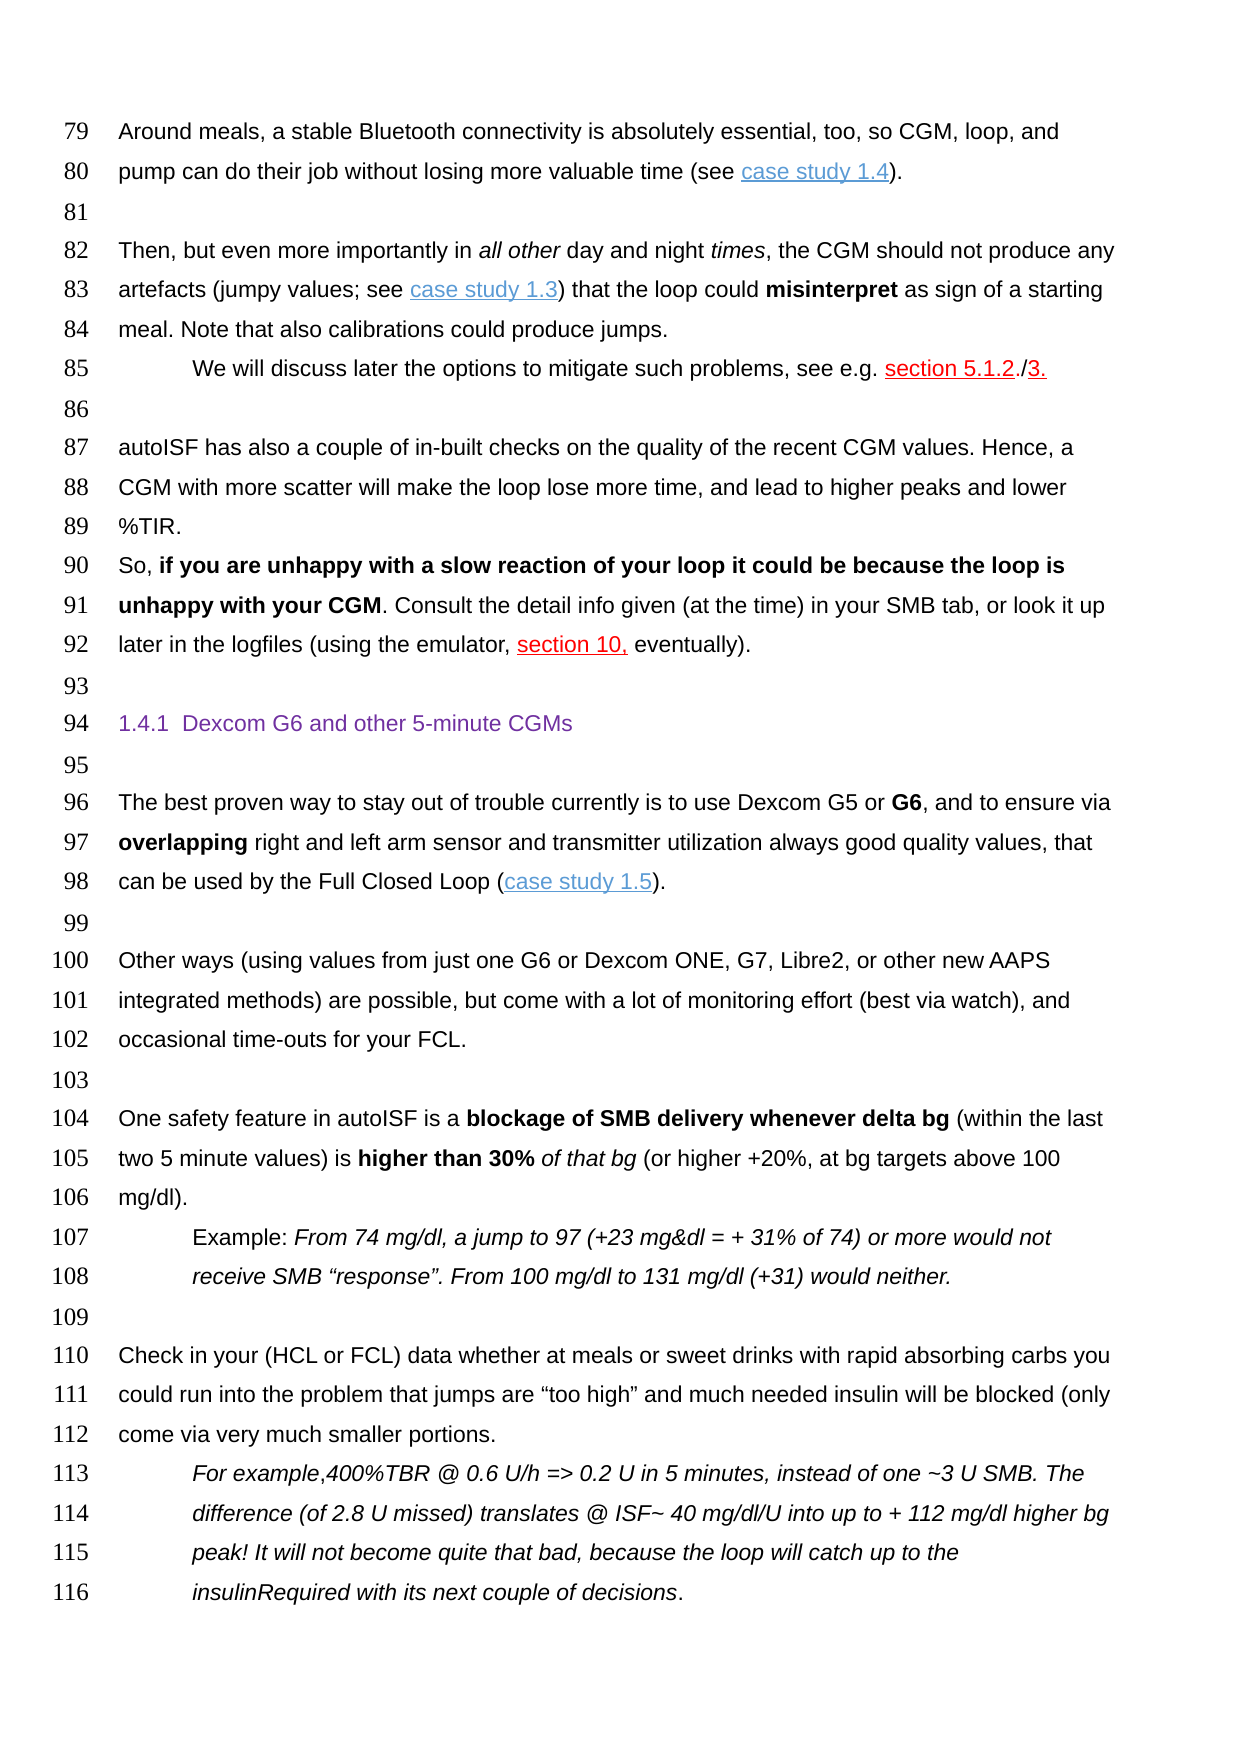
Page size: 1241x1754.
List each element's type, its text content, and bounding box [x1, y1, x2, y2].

text So, if you are unhappy with a slow reaction of your loop it could be because the loop is unhappy with your CGM. Consult the detail info given (at the time) in your SMB tab, or look it up later in the logfiles (using the emulator, section 10, eventually). [118, 552, 1122, 658]
text For example,400%TBR @ 0.6 U/h => 0.2 U in 5 minutes, instead of one ~3 U SMB. The difference (of 2.8 U missed) translates @ ISF~ 40 mg/dl/U into up to + 112 mg/dl higher bg peak! It will not become quite that bad, because the loop will catch up to the insulinRequired with its next couple of decisions. [192, 1460, 1122, 1605]
text Example: From 74 mg/dl, a jump to 97 (+23 mg&dl = + 31% of 74) or more would not receive SMB “response”. From 100 mg/dl to 131 mg/dl (+31) would neither. [192, 1223, 1122, 1289]
text autoISF has also a couple of in-built checks on the quality of the recent CGM values. Hence, a CGM with more scatter will make the loop lose more time, and lead to higher peaks and lower %TIR. [118, 434, 1122, 539]
text 1.4.1 Dexcom G6 and other 5-minute CGMs [118, 710, 1122, 737]
text Then, but even more importantly in all other day and night times, the CGM should not produce any artefacts (jumpy values; see case study 1.3) that the loop could misinterpret as sign of a starting meal. Note that also calibrations could produce jumps. [118, 237, 1122, 342]
text Other ways (using values from just one G6 or Dexcom ONE, G7, Libre2, or other new AAPS integrated methods) are possible, but come with a lot of monitoring effort (best via watch), and occasional time-outs for your FCL. [118, 947, 1122, 1052]
text We will discuss later the options to mitigate such problems, see e.g. section 5.1.2./3. [192, 355, 1122, 381]
text Check in your (HCL or FCL) data whether at meals or sweet drinks with rapid absorbing carbs you could run into the problem that jumps are “too high” and much needed insulin will be blocked (only come via very much smaller portions. [118, 1342, 1122, 1447]
text One safety feature in autoISF is a blockage of SMB delivery whenever delta bg (within the last two 5 minute values) is higher than 30% of that bg (or higher +20%, at bg targets above 100 mg/dl). [118, 1105, 1122, 1210]
text The best proven way to stay out of trouble currently is to use Dexcom G5 or G6, and to ensure via overlapping right and left arm sensor and transmitter utilization always good quality values, that can be used by the Full Closed Loop (case study 1.5). [118, 789, 1122, 894]
text Around meals, a stable Bluetooth connectivity is absolutely essential, too, so CGM, loop, and pump can do their job without losing more valuable time (see case study 1.4). [118, 118, 1122, 184]
